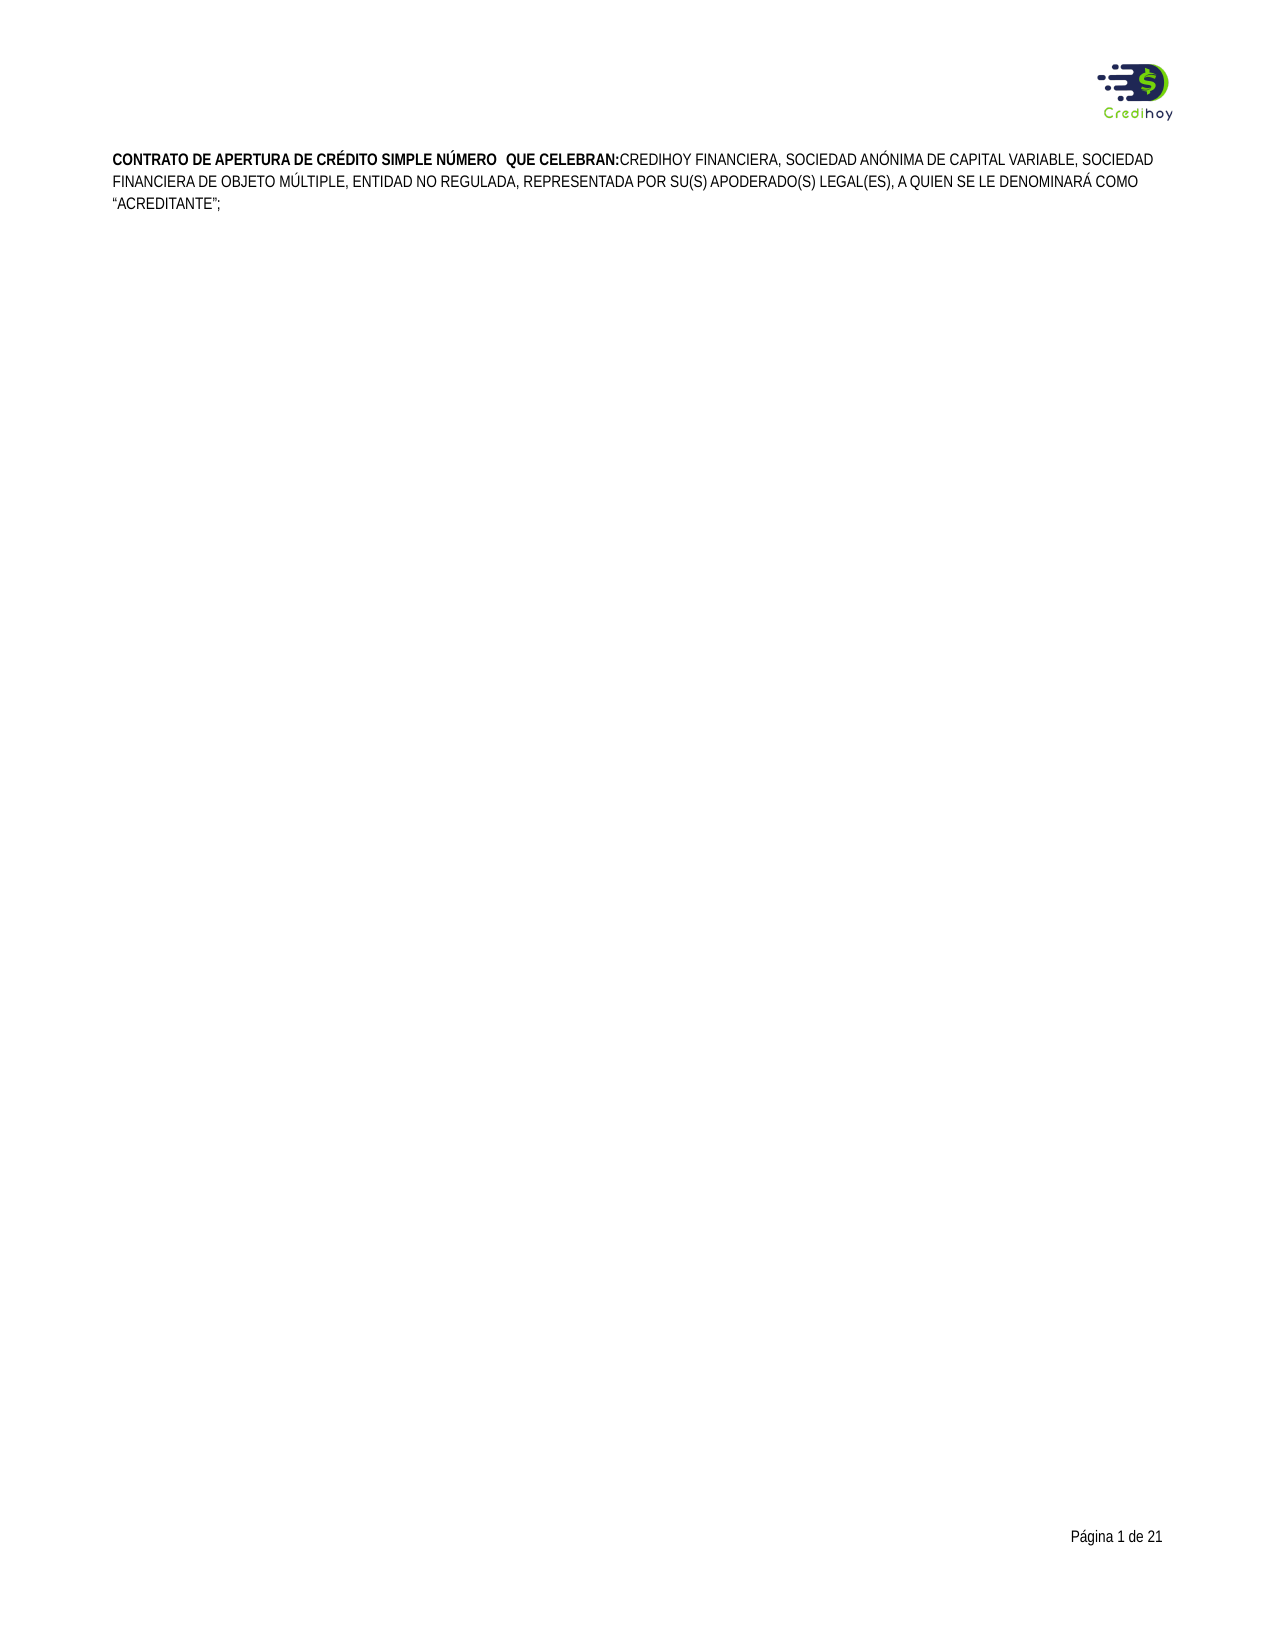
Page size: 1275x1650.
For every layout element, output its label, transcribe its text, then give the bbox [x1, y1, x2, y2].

picture [1097, 64, 1173, 121]
text CONTRATO DE APERTURA DE CRÉDITO SIMPLE NÚMERO QUE CELEBRAN:CREDIHOY FINANCIERA, SOCIEDAD ANÓNIMA DE CAPITAL VARIABLE, SOCIEDAD FINANCIERA DE OBJETO MÚLTIPLE, ENTIDAD NO REGULADA, REPRESENTADA POR SU(S) APODERADO(S) LEGAL(ES), A QUIEN SE LE DENOMINARÁ COMO “ACREDITANTE”; [112, 150, 1162, 213]
